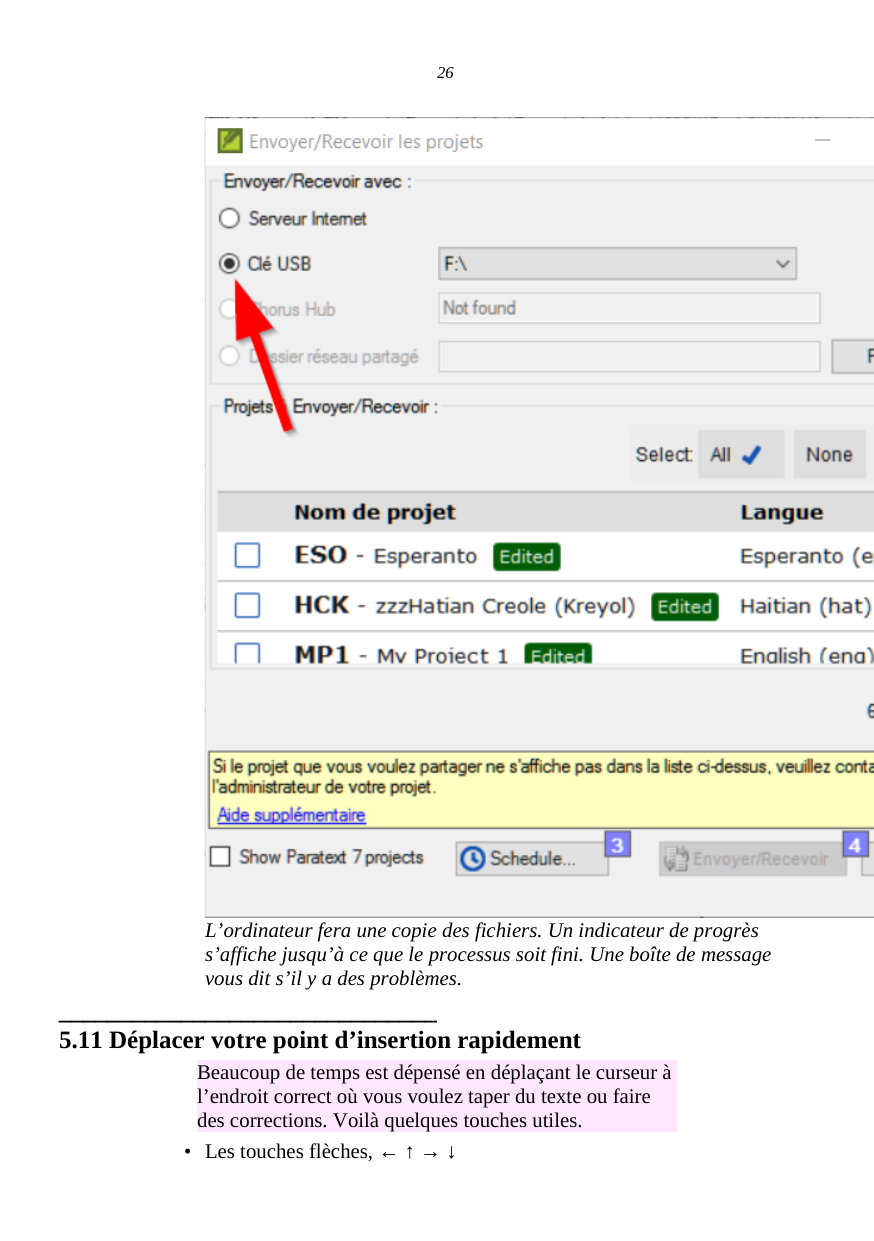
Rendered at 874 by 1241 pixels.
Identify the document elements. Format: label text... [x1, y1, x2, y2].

text Beaucoup de temps est dépensé en déplaçant le curseur à l’endroit correct où vous voulez taper du texte ou faire des corrections. Voilà quelques touches utiles. [197, 1060, 677, 1132]
list L’ordinateur fera une copie des fichiers. Un indicateur de progrès s’affiche jusqu’à ce que le processus soit fini. Une boîte de message vous dit s’il y a des problèmes. [184, 918, 815, 990]
list Les touches flèches, ← ↑ → ↓ [184, 1138, 815, 1163]
text 5.11 Déplacer votre point d’insertion rapidement [59, 1025, 815, 1054]
picture [204, 117, 874, 918]
